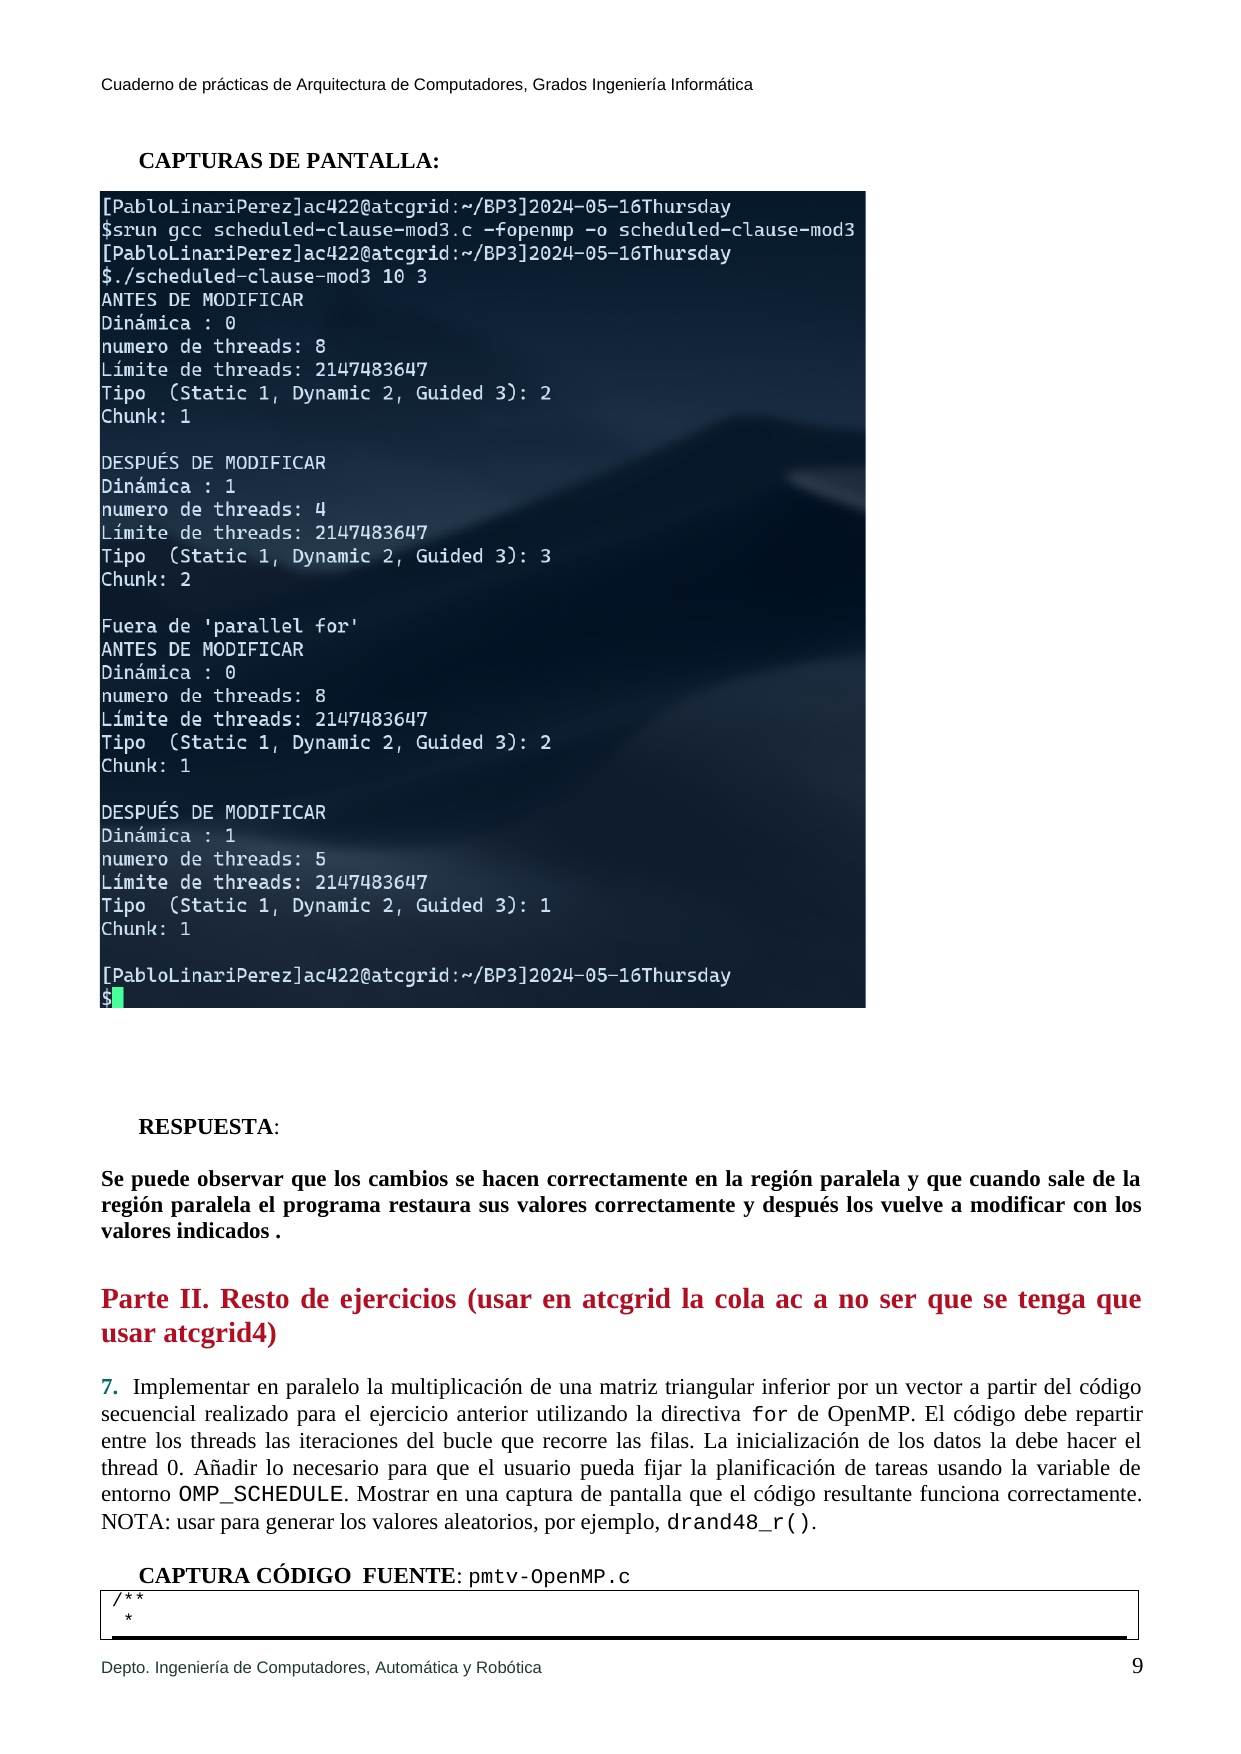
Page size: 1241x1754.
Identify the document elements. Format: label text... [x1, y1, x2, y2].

subtitle Se puede observar que los cambios se hacen correctamente en la región paralela y que cuando sale de la región paralela el programa restaura sus valores correctamente y después los vuelve a modificar con los valores indicados . [101, 1164, 1143, 1244]
list 7. Implementar en paralelo la multiplicación de una matriz triangular inferior por un vector a partir del código secuencial realizado para el ejercicio anterior utilizando la directiva for de OpenMP. El código debe repartir entre los threads las iteraciones del bucle que recorre las filas. La inicialización de los datos la debe hacer el thread 0. Añadir lo necesario para que el usuario pueda fijar la planificación de tareas usando la variable de entorno OMP_SCHEDULE. Mostrar en una captura de pantalla que el código resultante funciona correctamente. NOTA: usar para generar los valores aleatorios, por ejemplo, drand48_r(). [101, 1373, 1143, 1536]
table_header /** * [101, 1591, 1138, 1639]
text CAPTURAS DE PANTALLA: [138, 147, 1143, 173]
subtitle Parte II. Resto de ejercicios (usar en atcgrid la cola ac a no ser que se tenga que usar atcgrid4) [101, 1281, 1143, 1348]
text CAPTURA CÓDIGO FUENTE: pmtv-OpenMP.c [138, 1562, 1143, 1590]
picture [99, 191, 866, 1008]
text RESPUESTA: [138, 1113, 1143, 1139]
